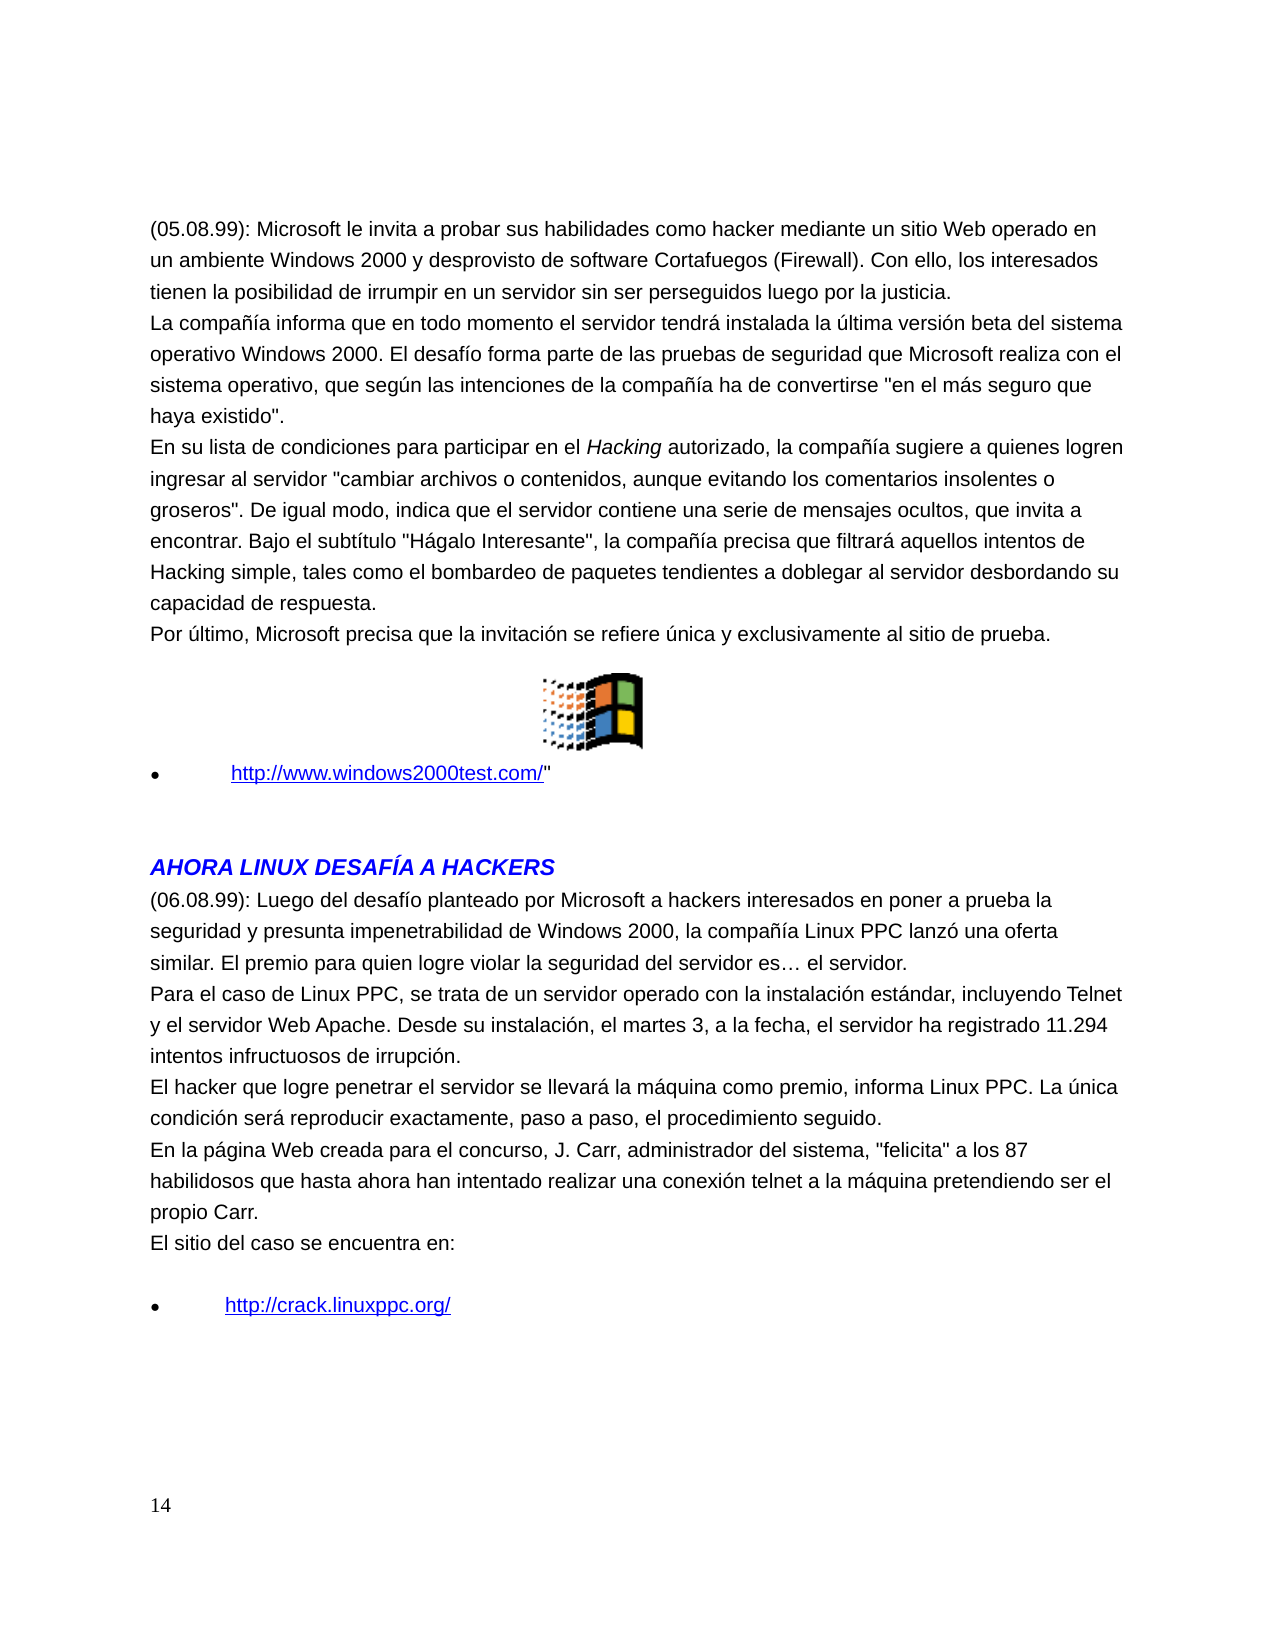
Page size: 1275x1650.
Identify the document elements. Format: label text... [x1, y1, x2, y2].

text Para el caso de Linux PPC, se trata de un servidor operado con la instalación estándar, incluyendo Telnet y el servidor Web Apache. Desde su instalación, el martes 3, a la fecha, el servidor ha registrado 11.294 intentos infructuosos de irrupción. [150, 982, 1125, 1068]
list http://crack.linuxppc.org/ [150, 1293, 1125, 1317]
text AHORA LINUX DESAFÍA A HACKERS [150, 854, 1125, 880]
text El hacker que logre penetrar el servidor se llevará la máquina como premio, informa Linux PPC. La única condición será reproducir exactamente, paso a paso, el procedimiento seguido. [150, 1075, 1125, 1130]
text Por último, Microsoft precisa que la invitación se refiere única y exclusivamente al sitio de prueba. [150, 622, 1125, 646]
text El sitio del caso se encuentra en: [150, 1231, 1125, 1255]
text En su lista de condiciones para participar en el Hacking autorizado, la compañía sugiere a quienes logren ingresar al servidor "cambiar archivos o contenidos, aunque evitando los comentarios insolentes o groseros". De igual modo, indica que el servidor contiene una serie de mensajes ocultos, que invita a encontrar. Bajo el subtítulo "Hágalo Interesante", la compañía precisa que filtrará aquellos intentos de Hacking simple, tales como el bombardeo de paquetes tendientes a doblegar al servidor desbordando su capacidad de respuesta. [150, 435, 1125, 615]
list http://www.windows2000test.com/" [150, 653, 1125, 784]
text En la página Web creada para el concurso, J. Carr, administrador del sistema, "felicita" a los 87 habilidosos que hasta ahora han intentado realizar una conexión telnet a la máquina pretendiendo ser el propio Carr. [150, 1137, 1125, 1224]
picture [542, 673, 643, 754]
text (05.08.99): Microsoft le invita a probar sus habilidades como hacker mediante un sitio Web operado en un ambiente Windows 2000 y desprovisto de software Cortafuegos (Firewall). Con ello, los interesados tienen la posibilidad de irrumpir en un servidor sin ser perseguidos luego por la justicia. [150, 217, 1125, 303]
text La compañía informa que en todo momento el servidor tendrá instalada la última versión beta del sistema operativo Windows 2000. El desafío forma parte de las pruebas de seguridad que Microsoft realiza con el sistema operativo, que según las intenciones de la compañía ha de convertirse "en el más seguro que haya existido". [150, 311, 1125, 428]
text (06.08.99): Luego del desafío planteado por Microsoft a hackers interesados en poner a prueba la seguridad y presunta impenetrabilidad de Windows 2000, la compañía Linux PPC lanzó una oferta similar. El premio para quien logre violar la seguridad del servidor es… el servidor. [150, 888, 1125, 974]
